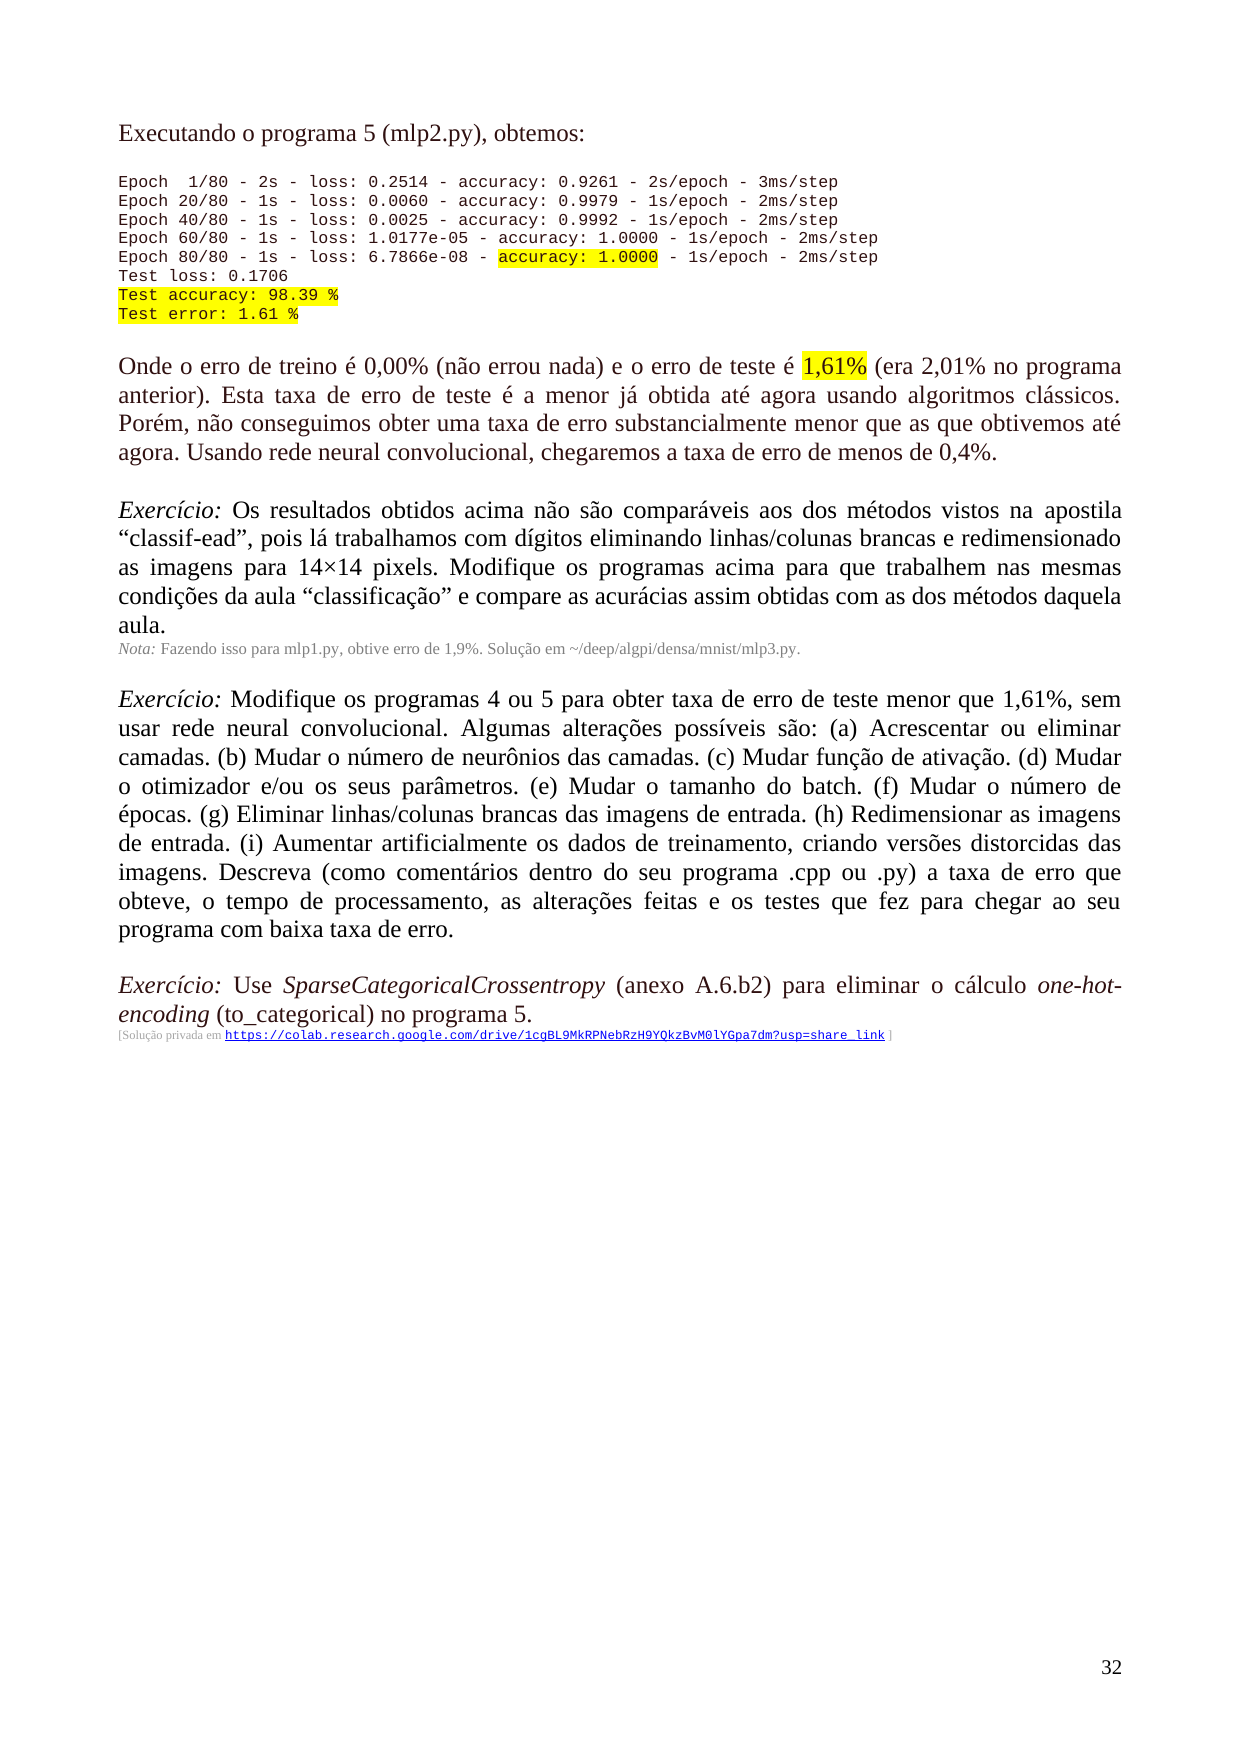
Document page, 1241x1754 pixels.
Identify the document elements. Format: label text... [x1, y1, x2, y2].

text Onde o erro de treino é 0,00% (não errou nada) e o erro de teste é 1,61% (era 2,01% no programa anterior). Esta taxa de erro de teste é a menor já obtida até agora usando algoritmos clássicos. Porém, não conseguimos obter uma taxa de erro substancialmente menor que as que obtivemos até agora. Usando rede neural convolucional, chegaremos a taxa de erro de menos de 0,4%. [118, 351, 1122, 466]
text Epoch 1/80 - 2s - loss: 0.2514 - accuracy: 0.9261 - 2s/epoch - 3ms/step [118, 173, 1122, 192]
text Exercício: Modifique os programas 4 ou 5 para obter taxa de erro de teste menor que 1,61%, sem usar rede neural convolucional. Algumas alterações possíveis são: (a) Acrescentar ou eliminar camadas. (b) Mudar o número de neurônios das camadas. (c) Mudar função de ativação. (d) Mudar o otimizador e/ou os seus parâmetros. (e) Mudar o tamanho do batch. (f) Mudar o número de épocas. (g) Eliminar linhas/colunas brancas das imagens de entrada. (h) Redimensionar as imagens de entrada. (i) Aumentar artificialmente os dados de treinamento, criando versões distorcidas das imagens. Descreva (como comentários dentro do seu programa .cpp ou .py) a taxa de erro que obteve, o tempo de processamento, as alterações feitas e os testes que fez para chegar ao seu programa com baixa taxa de erro. [118, 684, 1122, 943]
text Test accuracy: 98.39 % [118, 287, 1122, 306]
text Epoch 20/80 - 1s - loss: 0.0060 - accuracy: 0.9979 - 1s/epoch - 2ms/step [118, 192, 1122, 211]
text Epoch 80/80 - 1s - loss: 6.7866e-08 - accuracy: 1.0000 - 1s/epoch - 2ms/step [118, 249, 1122, 268]
text Nota: Fazendo isso para mlp1.py, obtive erro de 1,9%. Solução em ~/deep/algpi/densa/mnist/mlp3.py. [118, 638, 1122, 658]
text Executando o programa 5 (mlp2.py), obtemos: [118, 118, 1122, 147]
text Epoch 60/80 - 1s - loss: 1.0177e-05 - accuracy: 1.0000 - 1s/epoch - 2ms/step [118, 230, 1122, 249]
text Exercício: Use SparseCategoricalCrossentropy (anexo A.6.b2) para eliminar o cálculo one-hot-encoding (to_categorical) no programa 5. [118, 970, 1122, 1027]
text [Solução privada em https://colab.research.google.com/drive/1cgBL9MkRPNebRzH9YQkzBvM0lYGpa7dm?usp=share_link ] [118, 1027, 1122, 1043]
text Test loss: 0.1706 [118, 268, 1122, 287]
text Test error: 1.61 % [118, 306, 1122, 324]
text Epoch 40/80 - 1s - loss: 0.0025 - accuracy: 0.9992 - 1s/epoch - 2ms/step [118, 211, 1122, 230]
text Exercício: Os resultados obtidos acima não são comparáveis aos dos métodos vistos na apostila “classif-ead”, pois lá trabalhamos com dígitos eliminando linhas/colunas brancas e redimensionado as imagens para 14×14 pixels. Modifique os programas acima para que trabalhem nas mesmas condições da aula “classificação” e compare as acurácias assim obtidas com as dos métodos daquela aula. [118, 495, 1122, 638]
